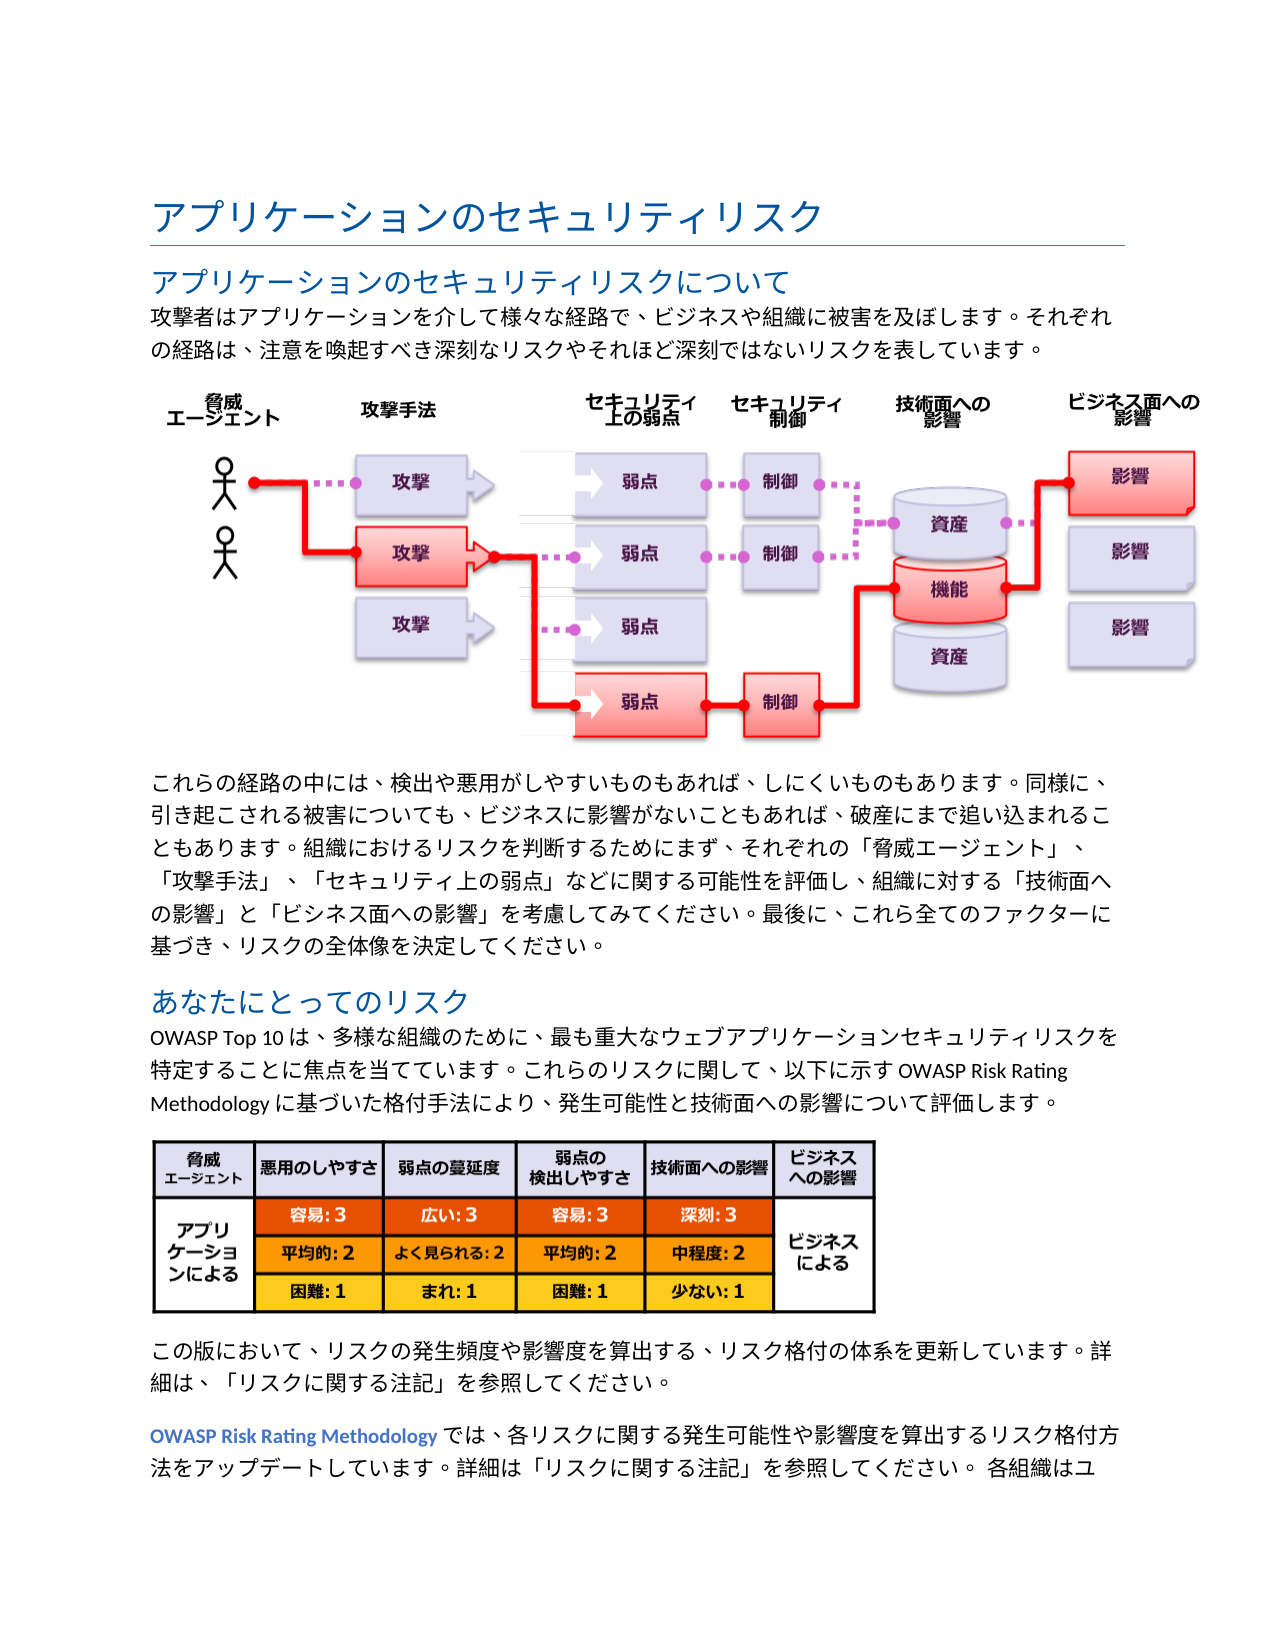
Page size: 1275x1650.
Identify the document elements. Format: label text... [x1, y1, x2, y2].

picture [150, 386, 1214, 747]
text この版において、リスクの発生頻度や影響度を算出する、リスク格付の体系を更新しています。詳細は、「リスクに関する注記」を参照してください。 [150, 1336, 1125, 1398]
subtitle あなたにとってのリスク [150, 983, 1125, 1022]
text OWASP Risk Rating Methodologyでは、各リスクに関する発生可能性や影響度を算出するリスク格付方法をアップデートしています。詳細は「リスクに関する注記」を参照してください。 各組織はユ [150, 1420, 1125, 1482]
text 攻撃者はアプリケーションを介して様々な経路で、ビジネスや組織に被害を及ぼします。それぞれの経路は、注意を喚起すべき深刻なリスクやそれほど深刻ではないリスクを表しています。 [150, 302, 1125, 365]
subtitle アプリケーションのセキュリティリスクについて [150, 262, 1125, 302]
subtitle アプリケーションのセキュリティリスク [150, 192, 1125, 245]
text これらの経路の中には、検出や悪用がしやすいものもあれば、しにくいものもあります。同様に、引き起こされる被害についても、ビジネスに影響がないこともあれば、破産にまで追い込まれることもあります。組織におけるリスクを判断するためにまず、それぞれの「脅威エージェント」、「攻撃手法」、「セキュリティ上の弱点」などに関する可能性を評価し、組織に対する「技術面への影響」と「ビシネス面への影響」を考慮してみてください。最後に、これら全てのファクターに基づき、リスクの全体像を決定してください。 [150, 768, 1125, 961]
text OWASP Top 10は、多様な組織のために、最も重大なウェブアプリケーションセキュリティリスクを特定することに焦点を当てています。これらのリスクに関して、以下に示すOWASP Risk Rating Methodologyに基づいた格付手法により、発生可能性と技術面への影響について評価します。 [150, 1022, 1125, 1118]
picture [150, 1139, 877, 1315]
